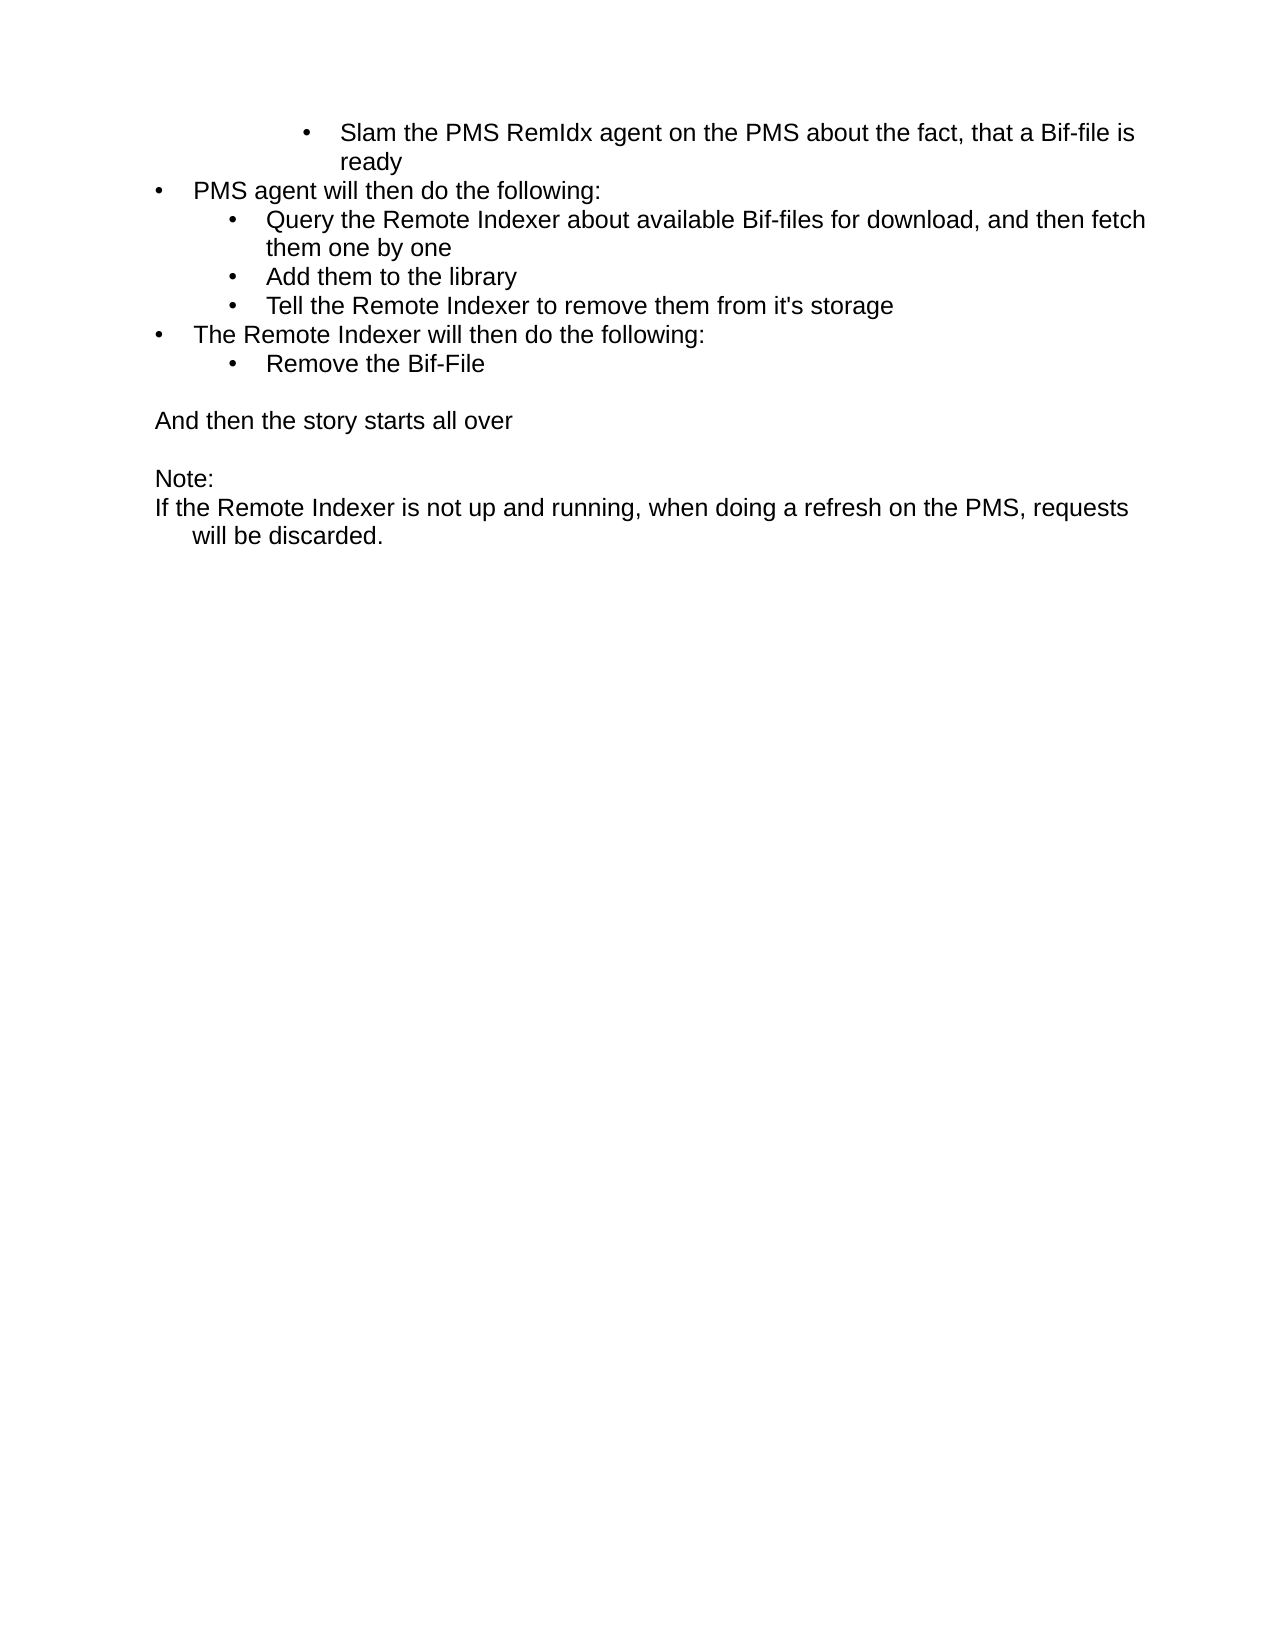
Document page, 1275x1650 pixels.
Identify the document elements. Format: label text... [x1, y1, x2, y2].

list Tell the Remote Indexer to remove them from it's storage [228, 291, 1157, 320]
list Add them to the library [228, 262, 1157, 291]
text Note: [154, 464, 1157, 493]
list The Remote Indexer will then do the following: [154, 320, 1157, 349]
text And then the story starts all over [154, 406, 1157, 435]
list Slam the PMS RemIdx agent on the PMS about the fact, that a Bif-file is ready [302, 118, 1157, 176]
list PMS agent will then do the following: [154, 176, 1157, 204]
list Remove the Bif-File [228, 349, 1157, 378]
text If the Remote Indexer is not up and running, when doing a refresh on the PMS, requests will be discarded. [154, 493, 1157, 550]
list Query the Remote Indexer about available Bif-files for download, and then fetch them one by one [228, 204, 1157, 262]
